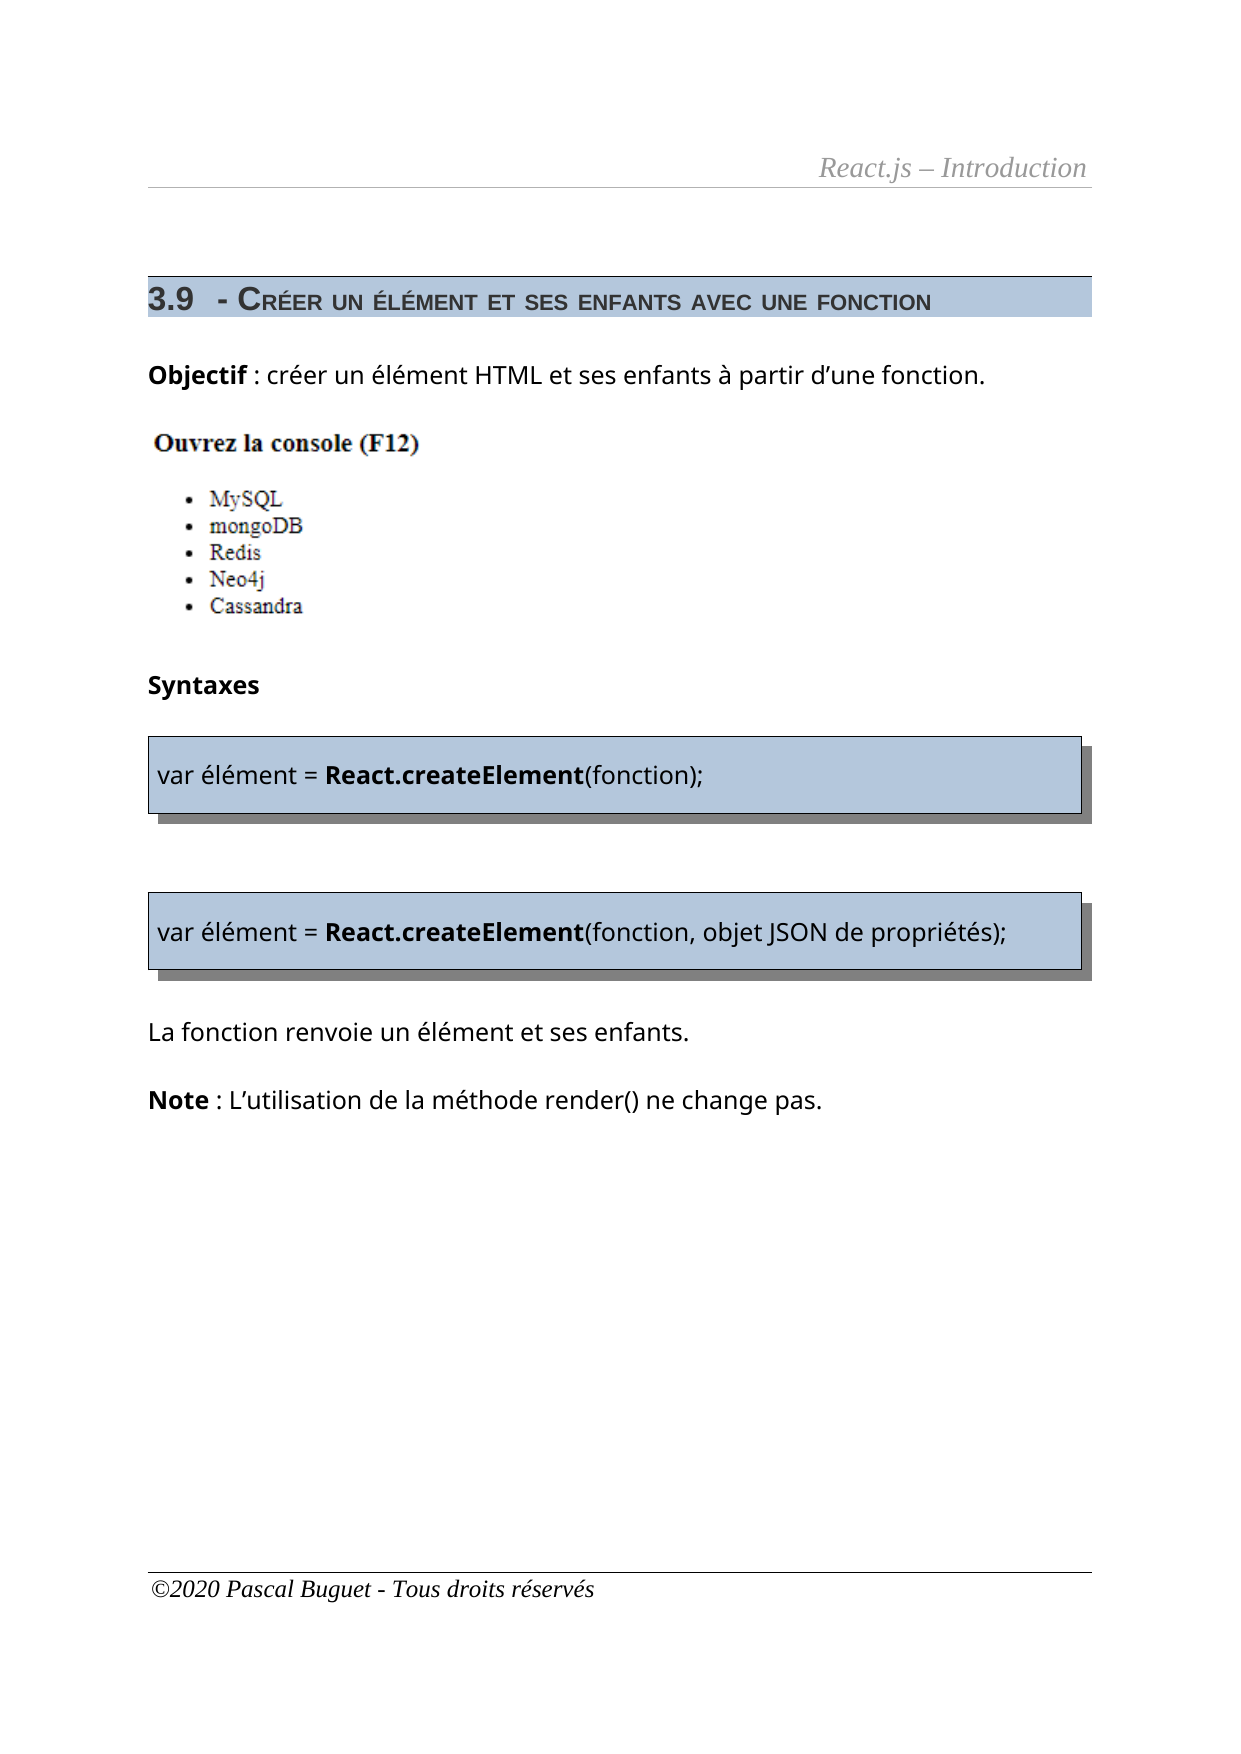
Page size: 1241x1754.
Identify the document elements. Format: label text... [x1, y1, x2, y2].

text La fonction renvoie un élément et ses enfants. [148, 1015, 1092, 1049]
text Objectif : créer un élément HTML et ses enfants à partir d’une fonction. [148, 358, 1092, 392]
subtitle - Créer un élément et ses enfants avec une fonction [148, 277, 1092, 317]
text Note : L’utilisation de la méthode render() ne change pas. [148, 1083, 1092, 1117]
picture [147, 425, 442, 634]
text Syntaxes [148, 668, 1092, 702]
text var élément = React.createElement(fonction, objet JSON de propriétés); [149, 893, 1081, 969]
text var élément = React.createElement(fonction); [149, 737, 1081, 813]
